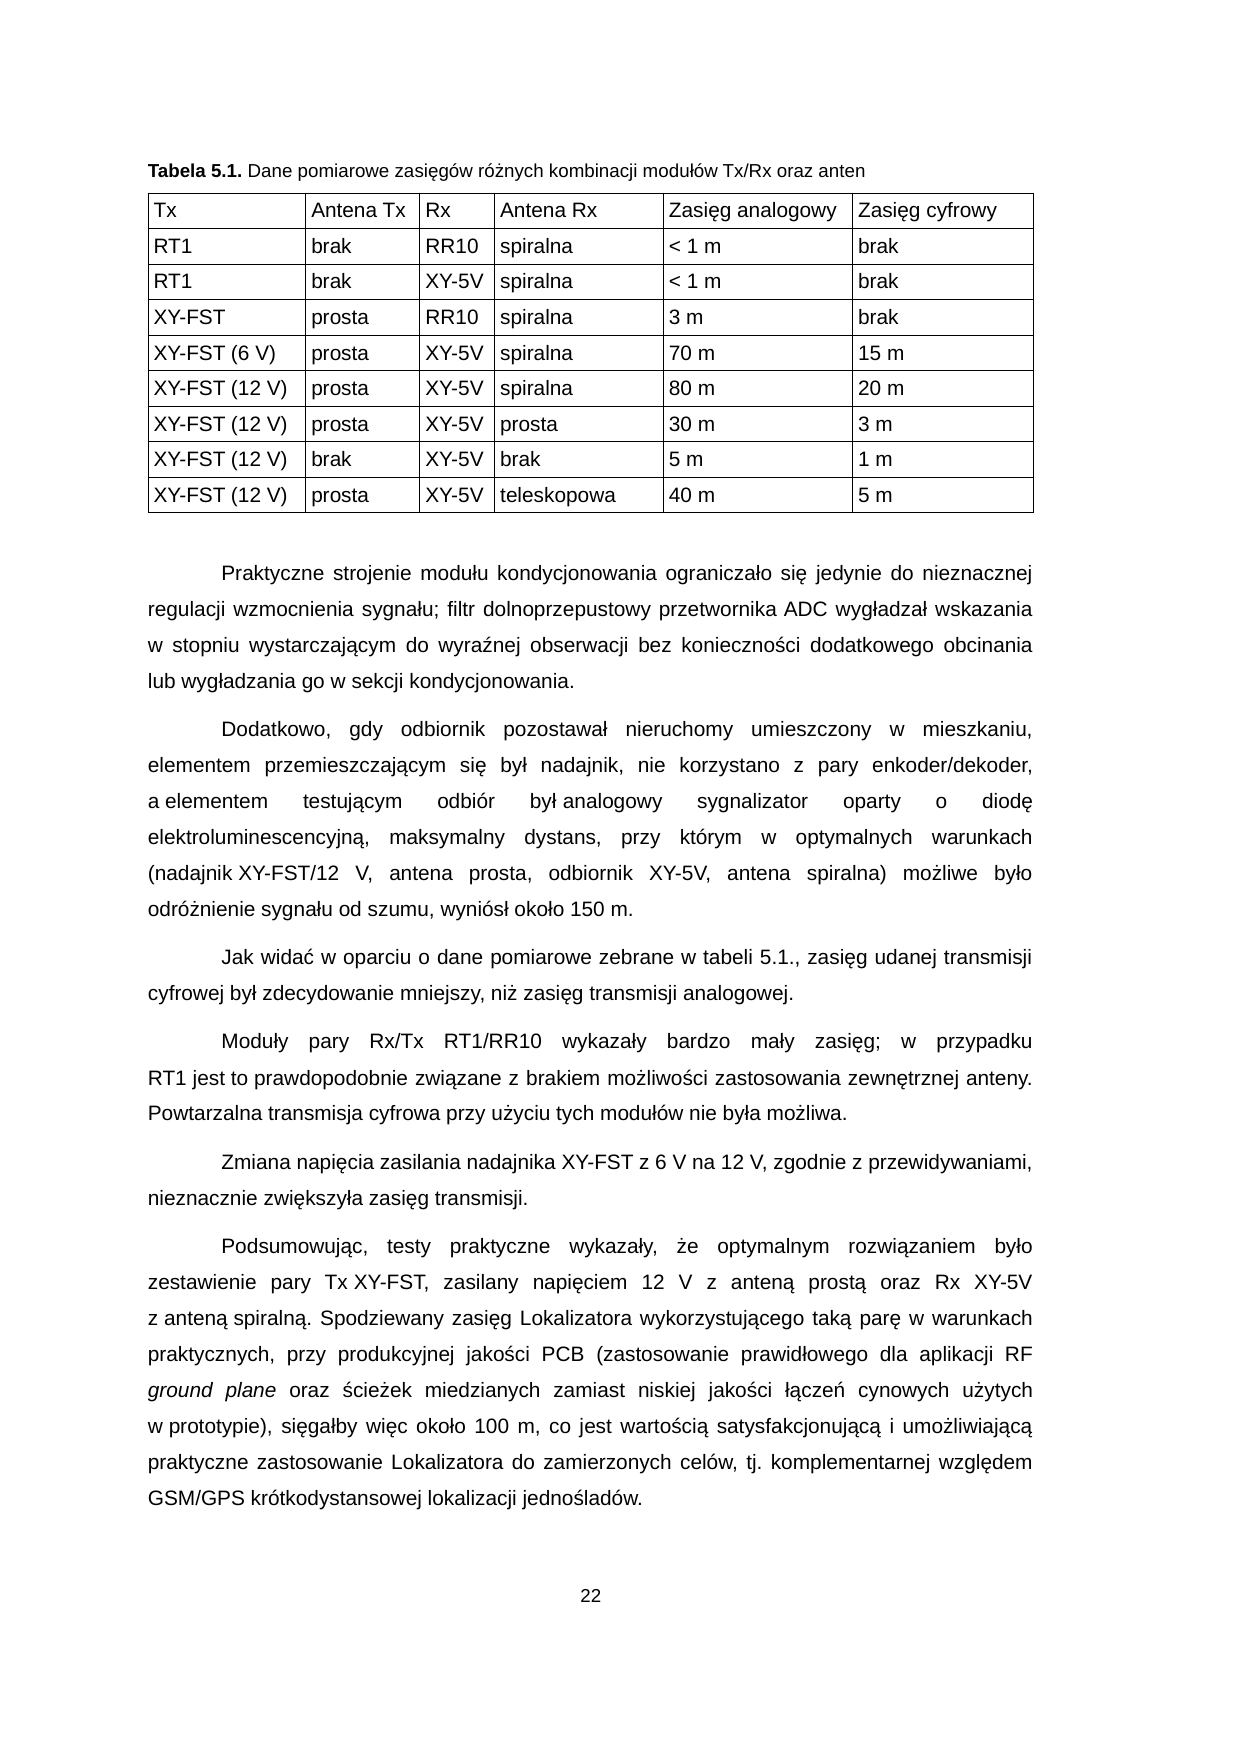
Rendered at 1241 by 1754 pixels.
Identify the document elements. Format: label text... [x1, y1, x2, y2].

table_cell brak [853, 265, 1033, 299]
table_cell prosta [306, 371, 419, 406]
table_cell spiralna [495, 336, 663, 370]
table_cell prosta [306, 336, 419, 370]
table_cell teleskopowa [495, 478, 663, 512]
table_cell 3 m [853, 407, 1033, 441]
table_cell XY-FST (12 V) [149, 442, 305, 477]
table_cell spiralna [495, 229, 663, 263]
table_header Zasięg analogowy [664, 194, 852, 228]
table_cell RT1 [149, 265, 305, 299]
text Praktyczne strojenie modułu kondycjonowania ograniczało się jedynie do nieznacznej regulacji wzmocnienia sygnału; filtr dolnoprzepustowy przetwornika ADC wygładzał wskazania w stopniu wystarczającym do wyraźnej obserwacji bez konieczności dodatkowego obcinania lub wygładzania go w sekcji kondycjonowania. [148, 561, 1033, 692]
table_cell 15 m [853, 336, 1033, 370]
table_cell 5 m [664, 442, 852, 477]
table_cell 40 m [664, 478, 852, 512]
table_cell 70 m [664, 336, 852, 370]
table_header Zasięg cyfrowy [853, 194, 1033, 228]
table_cell spiralna [495, 265, 663, 299]
text Jak widać w oparciu o dane pomiarowe zebrane w tabeli 5.1., zasięg udanej transmisji cyfrowej był zdecydowanie mniejszy, niż zasięg transmisji analogowej. [148, 945, 1033, 1005]
table_cell brak [306, 265, 419, 299]
table_cell 30 m [664, 407, 852, 441]
table_cell XY-FST (6 V) [149, 336, 305, 370]
table_cell 20 m [853, 371, 1033, 406]
table_cell spiralna [495, 371, 663, 406]
table_cell XY-5V [420, 442, 494, 477]
table_cell brak [306, 229, 419, 263]
table_cell XY-5V [420, 478, 494, 512]
table_cell 80 m [664, 371, 852, 406]
table_cell prosta [306, 407, 419, 441]
table_cell 5 m [853, 478, 1033, 512]
table_cell brak [306, 442, 419, 477]
table_cell brak [495, 442, 663, 477]
table_cell prosta [306, 478, 419, 512]
table_cell 3 m [664, 300, 852, 334]
table_cell < 1 m [664, 229, 852, 263]
table_cell RR10 [420, 229, 494, 263]
table_cell XY-FST (12 V) [149, 478, 305, 512]
table_cell < 1 m [664, 265, 852, 299]
text Tabela 5.1. Dane pomiarowe zasięgów różnych kombinacji modułów Tx/Rx oraz anten [148, 160, 1033, 182]
table_cell XY-FST (12 V) [149, 407, 305, 441]
table_cell XY-5V [420, 336, 494, 370]
text Dodatkowo, gdy odbiornik pozostawał nieruchomy umieszczony w mieszkaniu, elementem przemieszczającym się był nadajnik, nie korzystano z pary enkoder/dekoder, a elementem testującym odbiór był analogowy sygnalizator oparty o diodę elektroluminescencyjną, maksymalny dystans, przy którym w optymalnych warunkach (nadajnik XY-FST/12 V, antena prosta, odbiornik XY-5V, antena spiralna) możliwe było odróżnienie sygnału od szumu, wyniósł około 150 m. [148, 717, 1033, 921]
table_cell XY-5V [420, 265, 494, 299]
table_cell XY-FST [149, 300, 305, 334]
table_cell XY-5V [420, 407, 494, 441]
text Zmiana napięcia zasilania nadajnika XY-FST z 6 V na 12 V, zgodnie z przewidywaniami, nieznacznie zwiększyła zasięg transmisji. [148, 1150, 1033, 1209]
table_header Antena Rx [495, 194, 663, 228]
table_cell spiralna [495, 300, 663, 334]
table_cell XY-FST (12 V) [149, 371, 305, 406]
table_cell RR10 [420, 300, 494, 334]
table_header Rx [420, 194, 494, 228]
text Podsumowując, testy praktyczne wykazały, że optymalnym rozwiązaniem było zestawienie pary Tx XY-FST, zasilany napięciem 12 V z anteną prostą oraz Rx XY-5V z anteną spiralną. Spodziewany zasięg Lokalizatora wykorzystującego taką parę w warunkach praktycznych, przy produkcyjnej jakości PCB (zastosowanie prawidłowego dla aplikacji RF ground plane oraz ścieżek miedzianych zamiast niskiej jakości łączeń cynowych użytych w prototypie), sięgałby więc około 100 m, co jest wartością satysfakcjonującą i umożliwiającą praktyczne zastosowanie Lokalizatora do zamierzonych celów, tj. komplementarnej względem GSM/GPS krótkodystansowej lokalizacji jednośladów. [148, 1234, 1033, 1509]
table_cell brak [853, 229, 1033, 263]
text Moduły pary Rx/Tx RT1/RR10 wykazały bardzo mały zasięg; w przypadku RT1 jest to prawdopodobnie związane z brakiem możliwości zastosowania zewnętrznej anteny. Powtarzalna transmisja cyfrowa przy użyciu tych modułów nie była możliwa. [148, 1029, 1033, 1125]
table_header Tx [149, 194, 305, 228]
table_cell 1 m [853, 442, 1033, 477]
table_cell RT1 [149, 229, 305, 263]
table_cell brak [853, 300, 1033, 334]
table_cell prosta [495, 407, 663, 441]
table_cell XY-5V [420, 371, 494, 406]
table_header Antena Tx [306, 194, 419, 228]
table_cell prosta [306, 300, 419, 334]
